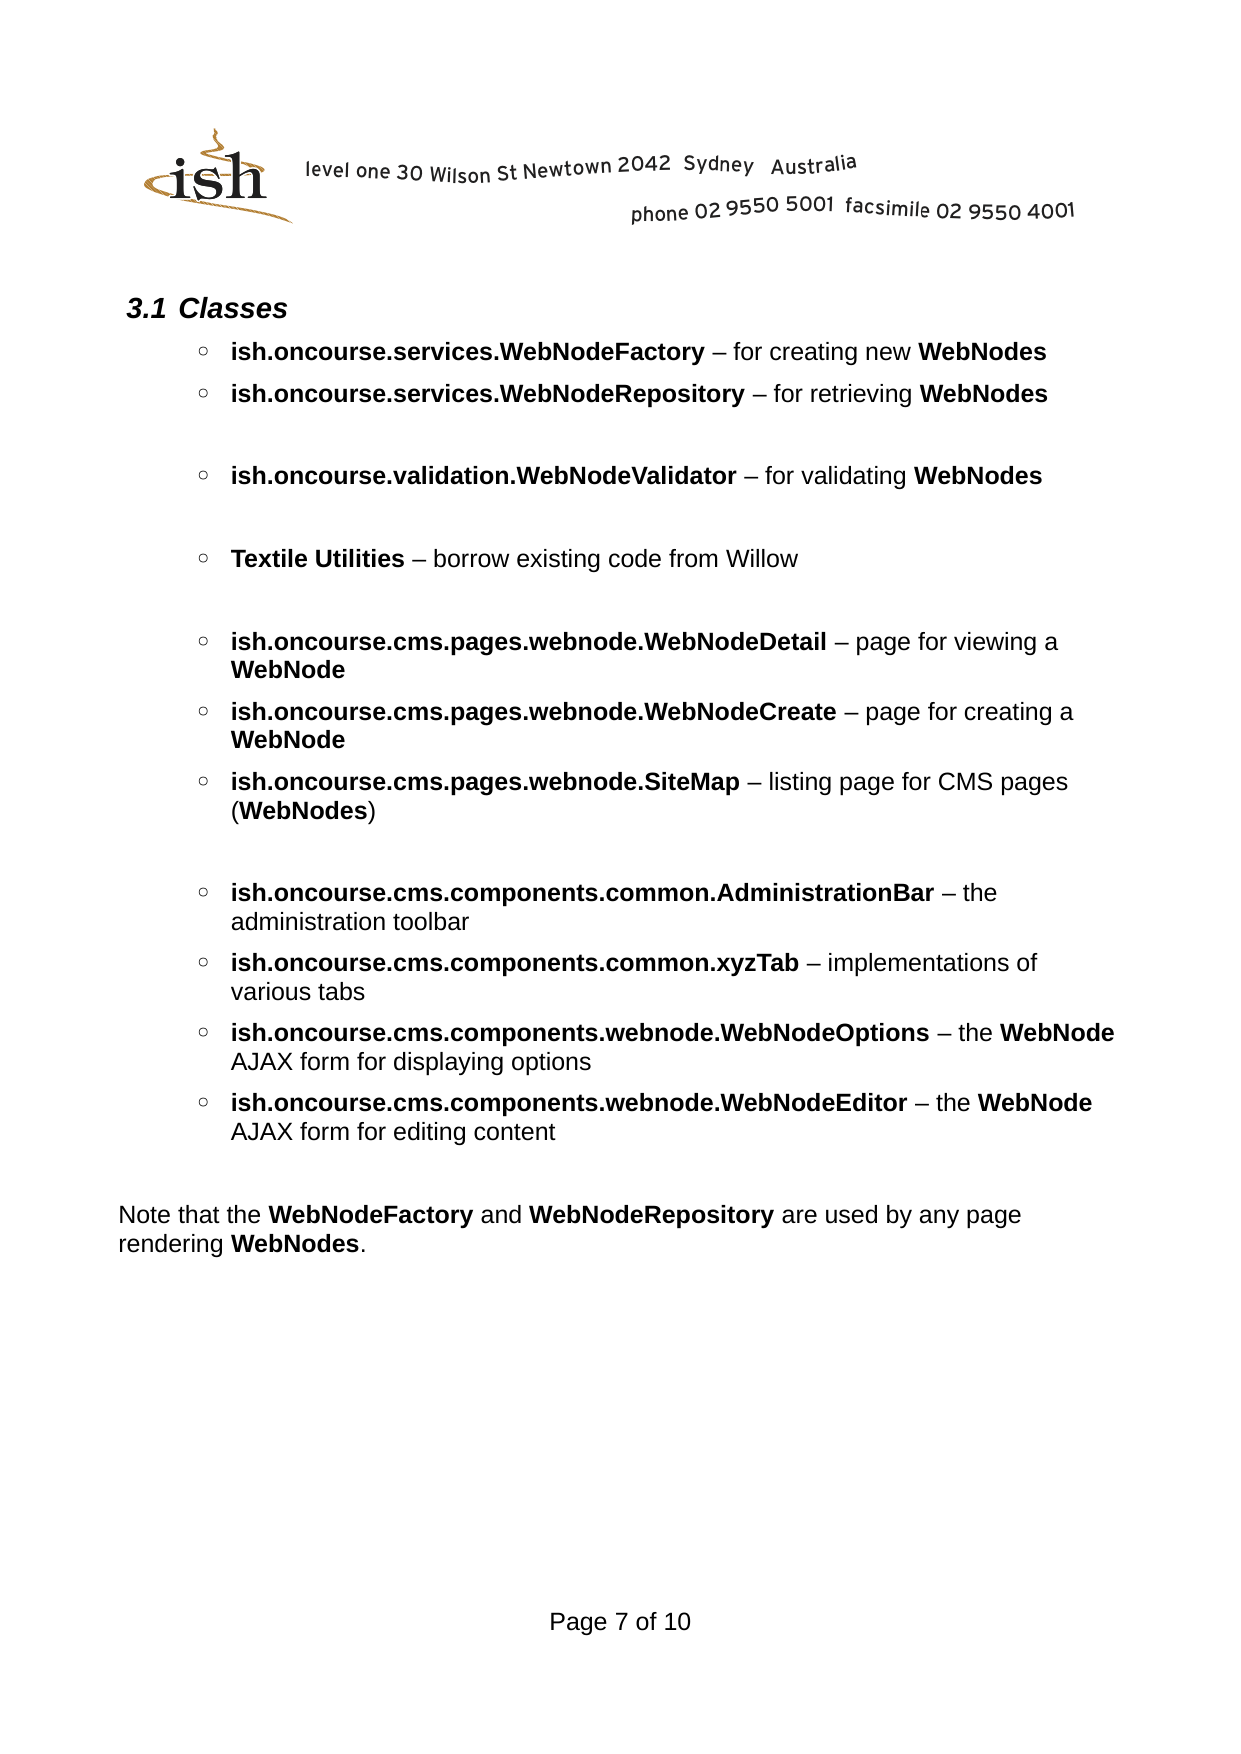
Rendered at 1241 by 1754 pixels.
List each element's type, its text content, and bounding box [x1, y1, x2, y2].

list ish.oncourse.services.WebNodeFactory – for creating new WebNodes [193, 337, 1122, 366]
list ish.oncourse.services.WebNodeRepository – for retrieving WebNodes [193, 379, 1122, 408]
list ish.oncourse.validation.WebNodeValidator – for validating WebNodes [193, 461, 1122, 490]
list ish.oncourse.cms.components.common.AdministrationBar – the administration toolbar [193, 878, 1122, 936]
text Note that the WebNodeFactory and WebNodeRepository are used by any page rendering WebNodes. [118, 1200, 1122, 1257]
list ish.oncourse.cms.components.webnode.WebNodeOptions – the WebNode AJAX form for displaying options [193, 1018, 1122, 1076]
list ish.oncourse.cms.pages.webnode.SiteMap – listing page for CMS pages (WebNodes) [193, 767, 1122, 824]
list ish.oncourse.cms.pages.webnode.WebNodeDetail – page for viewing a WebNode [193, 627, 1122, 684]
list ish.oncourse.cms.components.common.xyzTab – implementations of various tabs [193, 948, 1122, 1006]
list ish.oncourse.cms.components.webnode.WebNodeEditor – the WebNode AJAX form for editing content [193, 1088, 1122, 1146]
picture [118, 118, 1123, 237]
list Textile Utilities – borrow existing code from Willow [193, 544, 1122, 573]
list ish.oncourse.cms.pages.webnode.WebNodeCreate – page for creating a WebNode [193, 697, 1122, 754]
subtitle Classes [118, 291, 1122, 325]
